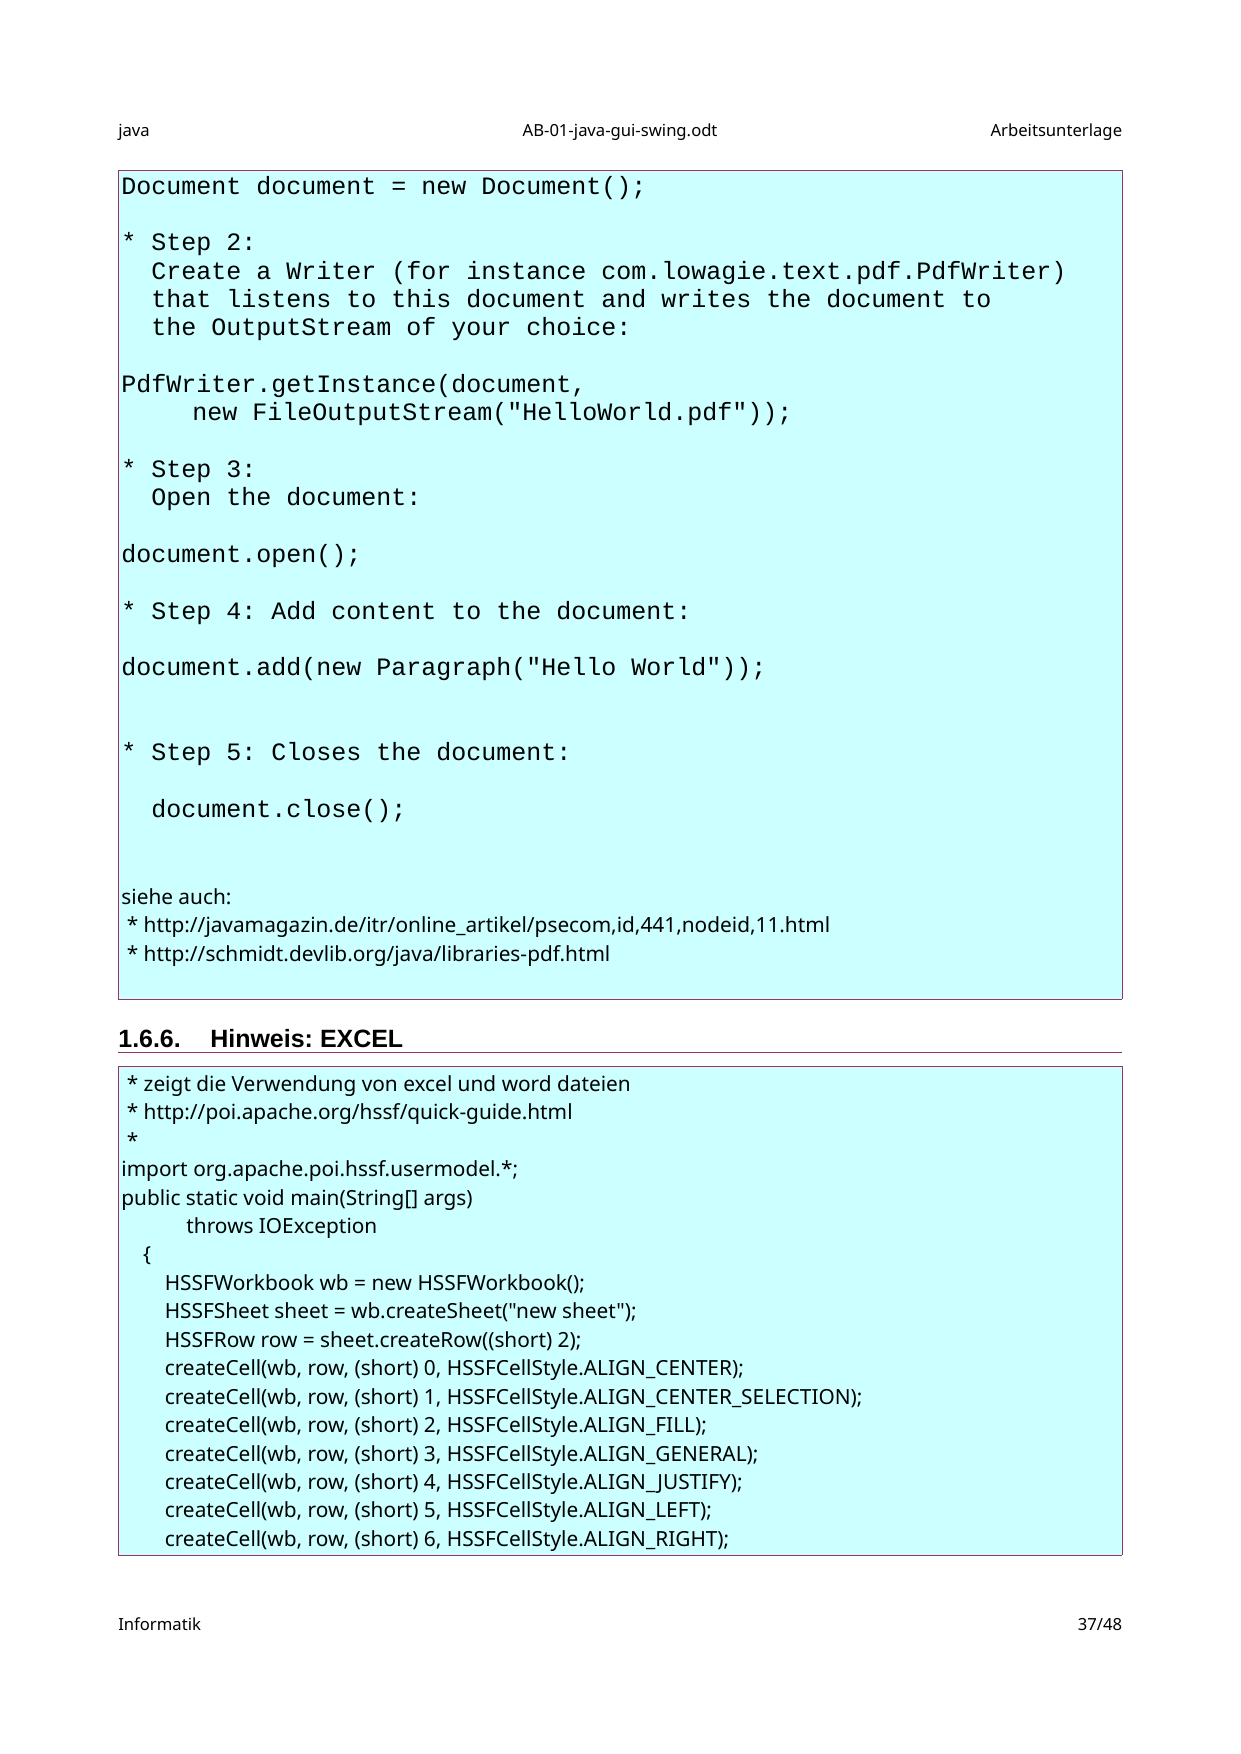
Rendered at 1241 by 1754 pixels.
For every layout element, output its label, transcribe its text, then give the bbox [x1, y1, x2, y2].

text siehe auch: [119, 879, 1122, 907]
text createCell(wb, row, (short) 3, HSSFCellStyle.ALIGN_GENERAL); [119, 1436, 1122, 1464]
text HSSFRow row = sheet.createRow((short) 2); [119, 1322, 1122, 1350]
text HSSFSheet sheet = wb.createSheet("new sheet"); [119, 1293, 1122, 1322]
text * zeigt die Verwendung von excel und word dateien [119, 1067, 1122, 1094]
text Document document = new Document(); [119, 171, 1122, 199]
text createCell(wb, row, (short) 5, HSSFCellStyle.ALIGN_LEFT); [119, 1492, 1122, 1521]
text * http://javamagazin.de/itr/online_artikel/psecom,id,441,nodeid,11.html [119, 907, 1122, 936]
subtitle Hinweis: EXCEL [118, 1024, 1122, 1052]
text createCell(wb, row, (short) 2, HSSFCellStyle.ALIGN_FILL); [119, 1407, 1122, 1436]
text HSSFWorkbook wb = new HSSFWorkbook(); [119, 1265, 1122, 1293]
text throws IOException [119, 1208, 1122, 1237]
text * Step 2: Create a Writer (for instance com.lowagie.text.pdf.PdfWriter) that listens to this document and writes the document to the OutputStream of your choice: [119, 199, 1122, 340]
text createCell(wb, row, (short) 6, HSSFCellStyle.ALIGN_RIGHT); [119, 1521, 1122, 1555]
text PdfWriter.getInstance(document, new FileOutputStream("HelloWorld.pdf")); [119, 340, 1122, 454]
text { [119, 1237, 1122, 1265]
text * [119, 1123, 1122, 1151]
text document.close(); [119, 765, 1122, 822]
text * http://schmidt.devlib.org/java/libraries-pdf.html [119, 936, 1122, 964]
text * Step 4: Add content to the document: [119, 567, 1122, 624]
text * http://poi.apache.org/hssf/quick-guide.html [119, 1094, 1122, 1123]
text document.open(); [119, 510, 1122, 567]
text createCell(wb, row, (short) 4, HSSFCellStyle.ALIGN_JUSTIFY); [119, 1464, 1122, 1492]
text createCell(wb, row, (short) 0, HSSFCellStyle.ALIGN_CENTER); [119, 1350, 1122, 1379]
text createCell(wb, row, (short) 1, HSSFCellStyle.ALIGN_CENTER_SELECTION); [119, 1379, 1122, 1407]
text * Step 3: Open the document: [119, 454, 1122, 510]
text * Step 5: Closes the document: [119, 680, 1122, 765]
text public static void main(String[] args) [119, 1180, 1122, 1208]
text import org.apache.poi.hssf.usermodel.*; [119, 1151, 1122, 1180]
text document.add(new Paragraph("Hello World")); [119, 624, 1122, 680]
